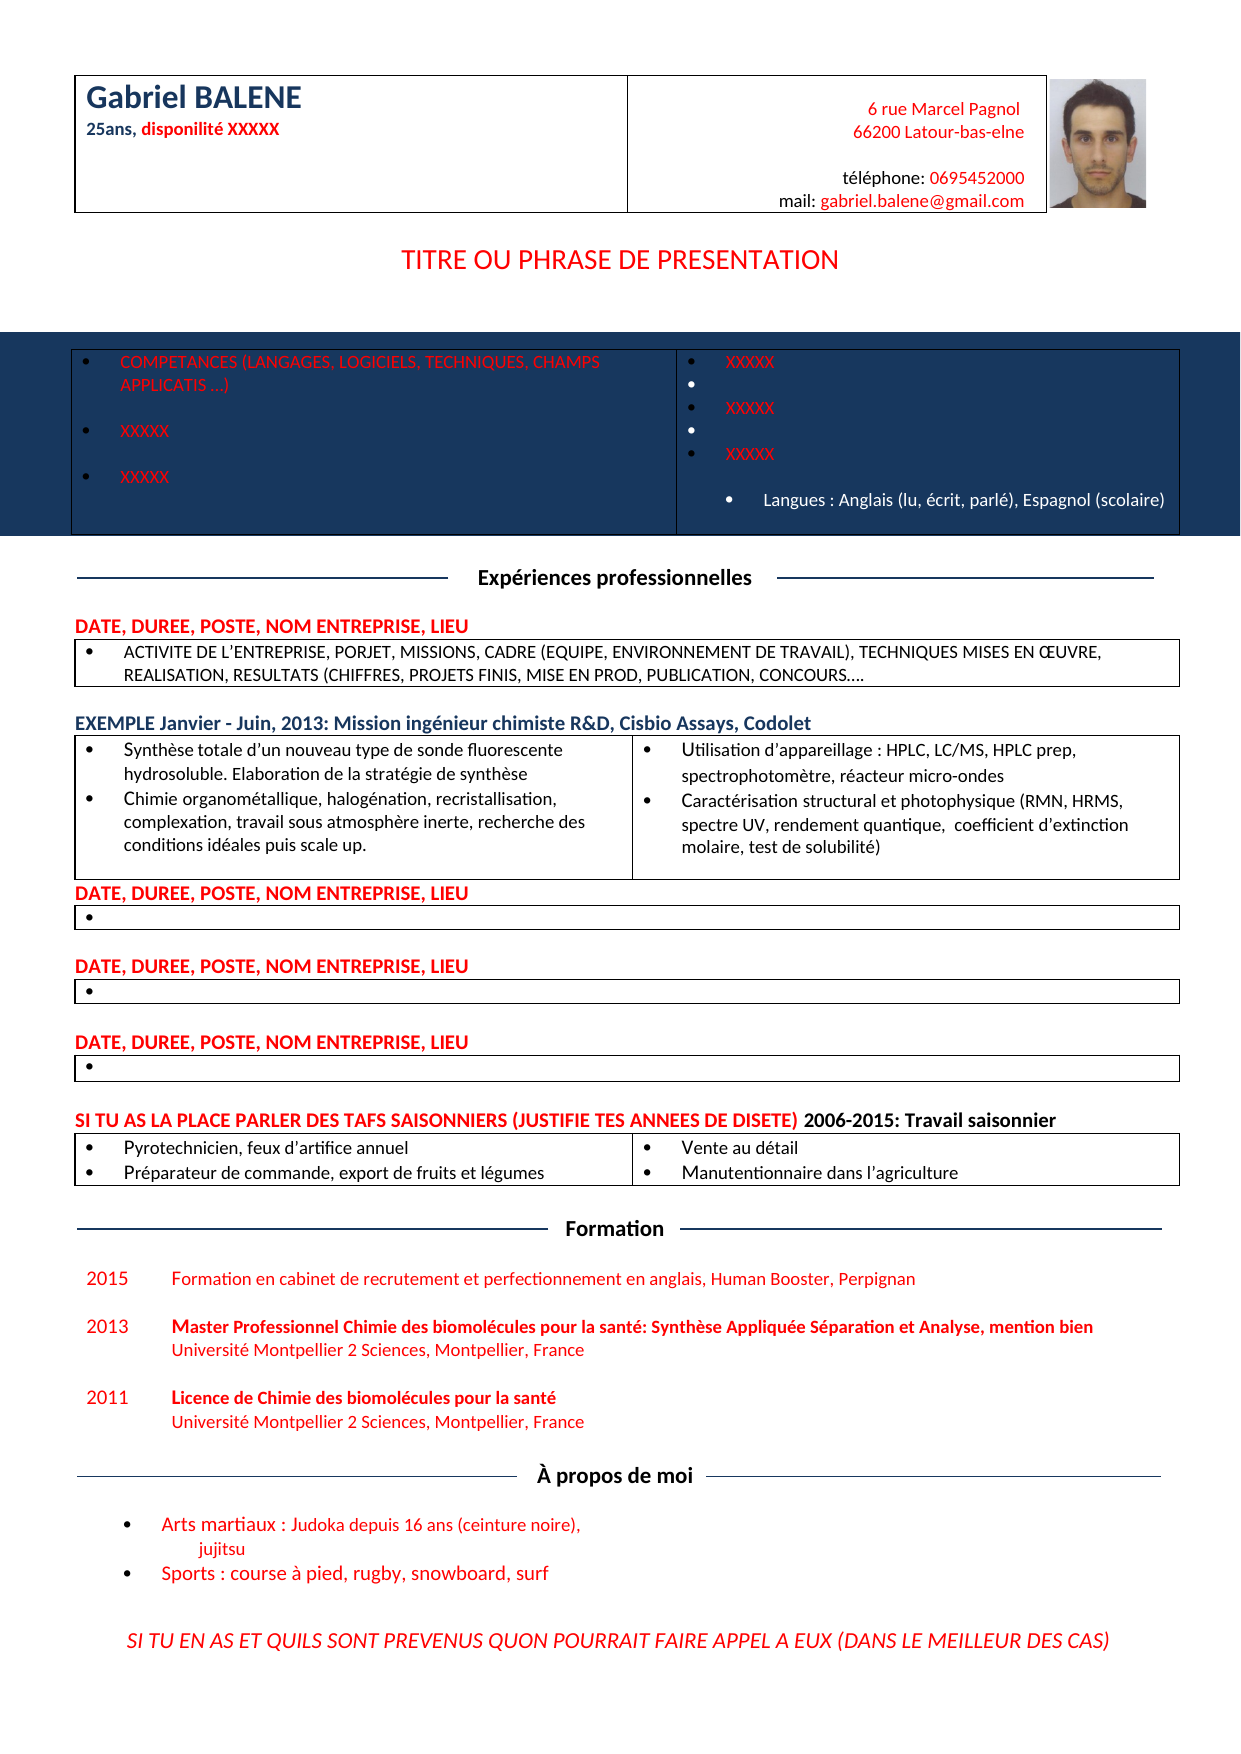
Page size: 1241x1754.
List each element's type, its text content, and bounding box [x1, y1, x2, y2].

table_header Utilisation d’appareillage : HPLC, LC/MS, HPLC prep, spectrophotomètre, réacteur micro-ondes Caractérisation structural et photophysique (RMN, HRMS, spectre UV, rendement quantique, coefficient d’extinction molaire, test de solubilité) [633, 736, 1179, 879]
text TITRE OU PHRASE DE PRESENTATION [75, 241, 1165, 277]
table_header 2015 2013 2011 [75, 1265, 160, 1433]
text SI TU AS LA PLACE PARLER DES TAFS SAISONNIERS (JUSTIFIE TES ANNEES DE DISETE) 2006-2015: Travail saisonnier [75, 1107, 1155, 1133]
text DATE, DUREE, POSTE, NOM ENTREPRISE, LIEU [75, 880, 1155, 905]
table_header Gabriel BALENE 25ans, disponilité XXXXX [76, 76, 627, 212]
table_header 6 rue Marcel Pagnol 66200 Latour-bas-elne téléphone: 0695452000 mail: gabriel.balene@gmail.com [628, 76, 1046, 212]
table_header [76, 980, 1179, 1003]
table_header Formation en cabinet de recrutement et perfectionnement en anglais, Human Booster, Perpignan Master Professionnel Chimie des biomolécules pour la santé: Synthèse Appliquée Séparation et Analyse, mention bien Université Montpellier 2 Sciences, Montpellier, France Licence de Chimie des biomolécules pour la santé Université Montpellier 2 Sciences, Montpellier, France [160, 1265, 1180, 1433]
table_header [76, 1056, 1179, 1081]
table_header [76, 906, 1179, 929]
table_header [628, 1512, 1180, 1585]
text À propos de moi [75, 1461, 1155, 1489]
text Formation [75, 1214, 1155, 1242]
text EXEMPLE Janvier - Juin, 2013: Mission ingénieur chimiste R&D, Cisbio Assays, Codolet [75, 710, 1155, 735]
table_header ACTIVITE DE L’ENTREPRISE, PORJET, MISSIONS, CADRE (EQUIPE, ENVIRONNEMENT DE TRAVAIL), TECHNIQUES MISES EN ŒUVRE, REALISATION, RESULTATS (CHIFFRES, PROJETS FINIS, MISE EN PROD, PUBLICATION, CONCOURS…. [76, 640, 1179, 686]
text Expériences professionnelles [75, 563, 1155, 591]
table_header Vente au détail Manutentionnaire dans l’agriculture [633, 1134, 1179, 1185]
text SI TU EN AS ET QUILS SONT PREVENUS QUON POURRAIT FAIRE APPEL A EUX (DANS LE MEILLEUR DES CAS) [75, 1626, 1165, 1654]
text DATE, DUREE, POSTE, NOM ENTREPRISE, LIEU [75, 953, 1155, 979]
text DATE, DUREE, POSTE, NOM ENTREPRISE, LIEU [75, 1029, 1155, 1054]
table_header Arts martiaux : Judoka depuis 16 ans (ceinture noire), jujitsu Sports : course à pied, rugby, snowboard, surf [75, 1512, 627, 1585]
text DATE, DUREE, POSTE, NOM ENTREPRISE, LIEU [75, 614, 1155, 639]
table_header Pyrotechnicien, feux d’artifice annuel Préparateur de commande, export de fruits et légumes [76, 1134, 632, 1185]
table_header Synthèse totale d’un nouveau type de sonde fluorescente hydrosoluble. Elaboration de la stratégie de synthèse Chimie organométallique, halogénation, recristallisation, complexation, travail sous atmosphère inerte, recherche des conditions idéales puis scale up. [76, 736, 632, 879]
